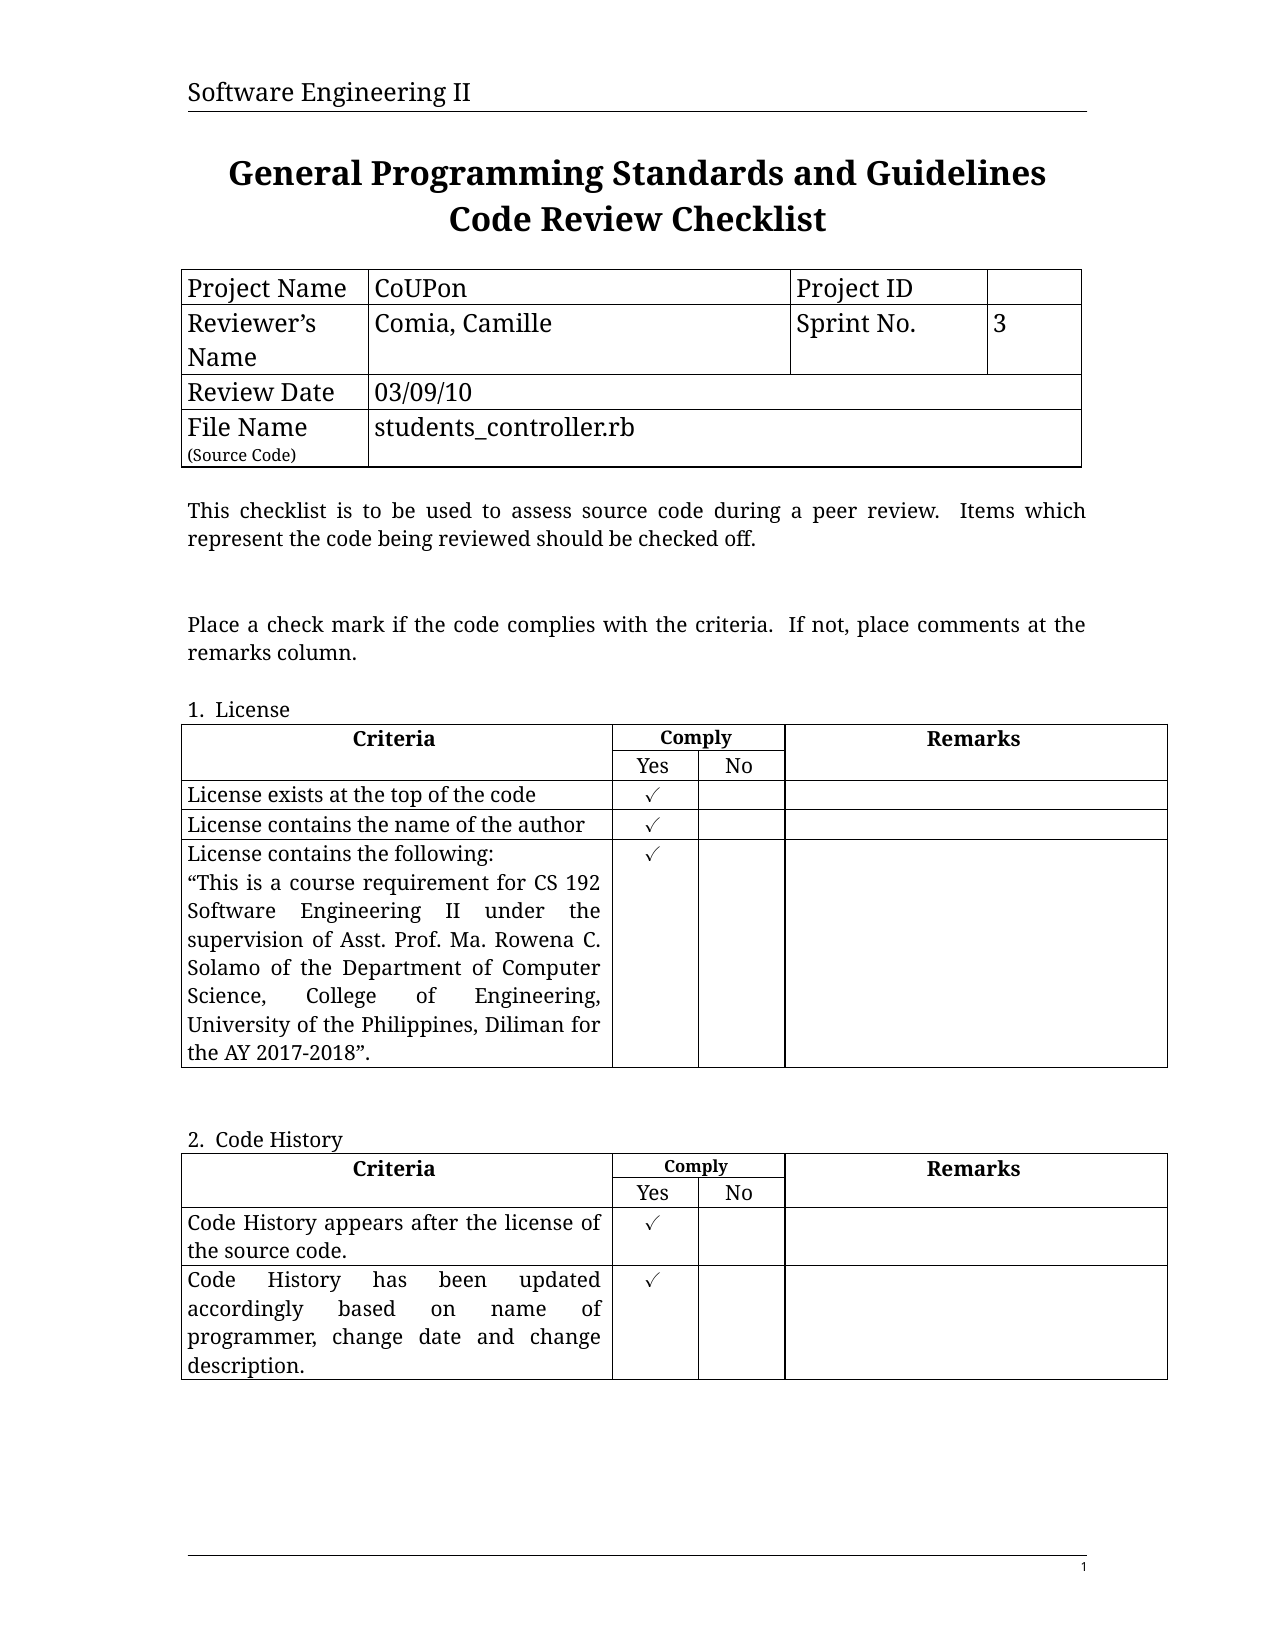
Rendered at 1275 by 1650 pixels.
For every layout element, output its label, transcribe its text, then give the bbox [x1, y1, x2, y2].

table_cell Code History has been updated accordingly based on name of programmer, change date and change description. [182, 1266, 612, 1379]
table_cell ✓ [613, 781, 698, 809]
table_cell Comia, Camille [369, 305, 790, 373]
table_cell Yes [613, 1178, 698, 1207]
table_cell [699, 810, 784, 838]
table_header Criteria [182, 1154, 612, 1207]
text 2. Code History [187, 1125, 1087, 1153]
table_cell [786, 1208, 1167, 1264]
table_cell [786, 781, 1167, 809]
table_cell [699, 1208, 784, 1264]
table_cell Yes [613, 751, 698, 779]
table_cell License contains the name of the author [182, 810, 612, 838]
table_cell [786, 1266, 1167, 1379]
text General Programming Standards and Guidelines Code Review Checklist [187, 150, 1087, 241]
table_cell ✓ [613, 1266, 698, 1379]
table_cell [699, 1266, 784, 1379]
text 1. License [187, 695, 1087, 723]
table_cell No [699, 751, 784, 779]
table_cell students_controller.rb [369, 410, 1081, 466]
table_cell [786, 810, 1167, 838]
table_cell [699, 840, 784, 1067]
table_cell ✓ [613, 1208, 698, 1264]
table_cell Reviewer’s Name [182, 305, 368, 373]
table_header Comply [613, 1154, 784, 1177]
table_cell Code History appears after the license of the source code. [182, 1208, 612, 1264]
table_header Criteria [182, 725, 612, 779]
table_header Project ID [791, 270, 987, 304]
table_cell 3 [988, 305, 1081, 373]
table_cell ✓ [613, 810, 698, 838]
table_cell ✓ [613, 840, 698, 1067]
text Place a check mark if the code complies with the criteria. If not, place comments at the remarks column. [187, 610, 1087, 667]
table_cell 03/09/10 [369, 375, 1081, 409]
text This checklist is to be used to assess source code during a peer review. Items which represent the code being reviewed should be checked off. [187, 496, 1087, 553]
table_header Remarks [786, 1154, 1167, 1207]
table_header Project Name [182, 270, 368, 304]
table_header [988, 270, 1081, 304]
table_cell No [699, 1178, 784, 1207]
table_cell License contains the following: “This is a course requirement for CS 192 Software Engineering II under the supervision of Asst. Prof. Ma. Rowena C. Solamo of the Department of Computer Science, College of Engineering, University of the Philippines, Diliman for the AY 2017-2018”. [182, 840, 612, 1067]
table_header Comply [613, 725, 784, 750]
table_cell [699, 781, 784, 809]
table_cell [786, 840, 1167, 1067]
table_cell Sprint No. [791, 305, 987, 373]
table_cell Review Date [182, 375, 368, 409]
table_cell License exists at the top of the code [182, 781, 612, 809]
table_header Remarks [786, 725, 1167, 779]
table_cell File Name (Source Code) [182, 410, 368, 466]
table_header CoUPon [369, 270, 790, 304]
